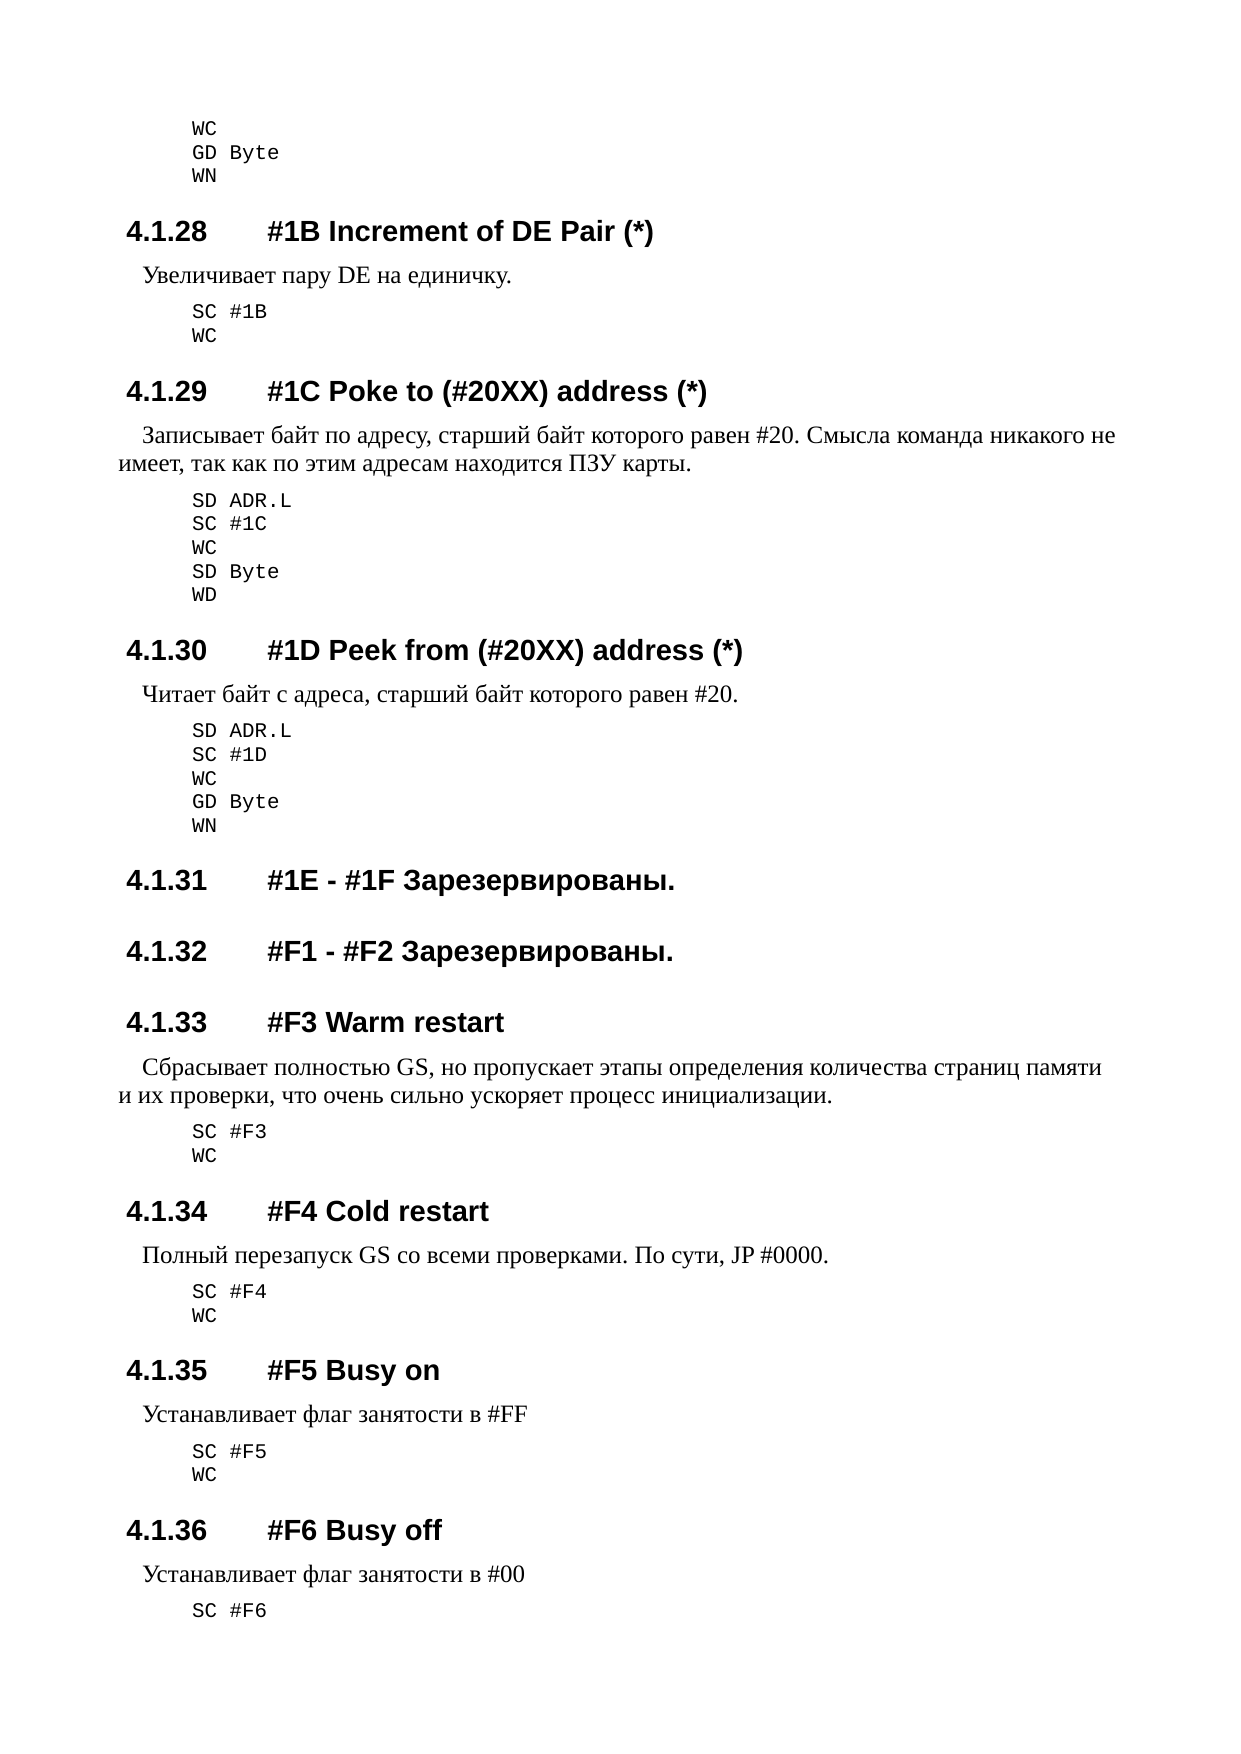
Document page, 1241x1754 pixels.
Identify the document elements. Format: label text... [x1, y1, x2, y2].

text SD ADR.L [118, 720, 1122, 744]
text WN [118, 815, 1122, 838]
text Записывает байт по адресу, старший байт которого равен #20. Смысла команда никакого не имеет, так как по этим адресам находится ПЗУ карты. [118, 420, 1122, 477]
text Устанавливает флаг занятости в #FF [118, 1399, 1122, 1428]
text WD [118, 584, 1122, 608]
subtitle #F3 Warm restart [118, 1006, 1122, 1039]
text SD ADR.L [118, 490, 1122, 513]
text SC #1D [118, 744, 1122, 767]
text WC [118, 118, 1122, 142]
subtitle #1E - #1F Зарезервированы. [118, 863, 1122, 897]
text WN [118, 165, 1122, 189]
text WC [118, 1305, 1122, 1328]
text SD Byte [118, 561, 1122, 584]
subtitle #1B Increment of DE Pair (*) [118, 214, 1122, 248]
subtitle #F6 Busy off [118, 1513, 1122, 1547]
subtitle #1D Peek from (#20XX) address (*) [118, 633, 1122, 666]
subtitle #F1 - #F2 Зарезервированы. [118, 934, 1122, 968]
text WC [118, 325, 1122, 349]
text WC [118, 767, 1122, 791]
text SC #F5 [118, 1441, 1122, 1464]
subtitle #F5 Busy on [118, 1353, 1122, 1387]
text Увеличивает пару DE на единичку. [118, 260, 1122, 289]
text WC [118, 1464, 1122, 1488]
text SC #F3 [118, 1122, 1122, 1145]
text SC #F6 [118, 1600, 1122, 1624]
text Устанавливает флаг занятости в #00 [118, 1559, 1122, 1588]
subtitle #F4 Cold restart [118, 1194, 1122, 1227]
text SC #F4 [118, 1281, 1122, 1305]
text Сбрасывает полностью GS, но пропускает этапы определения количества страниц памяти и их проверки, что очень сильно ускоряет процесс инициализации. [118, 1052, 1122, 1109]
text Полный перезапуск GS со всеми проверками. По сути, JP #0000. [118, 1240, 1122, 1269]
text GD Byte [118, 142, 1122, 165]
text GD Byte [118, 791, 1122, 815]
text WC [118, 537, 1122, 561]
subtitle #1C Poke to (#20XX) address (*) [118, 374, 1122, 407]
text SC #1C [118, 513, 1122, 537]
text SC #1B [118, 301, 1122, 325]
text WC [118, 1145, 1122, 1169]
text Читает байт с адреса, старший байт которого равен #20. [118, 679, 1122, 708]
